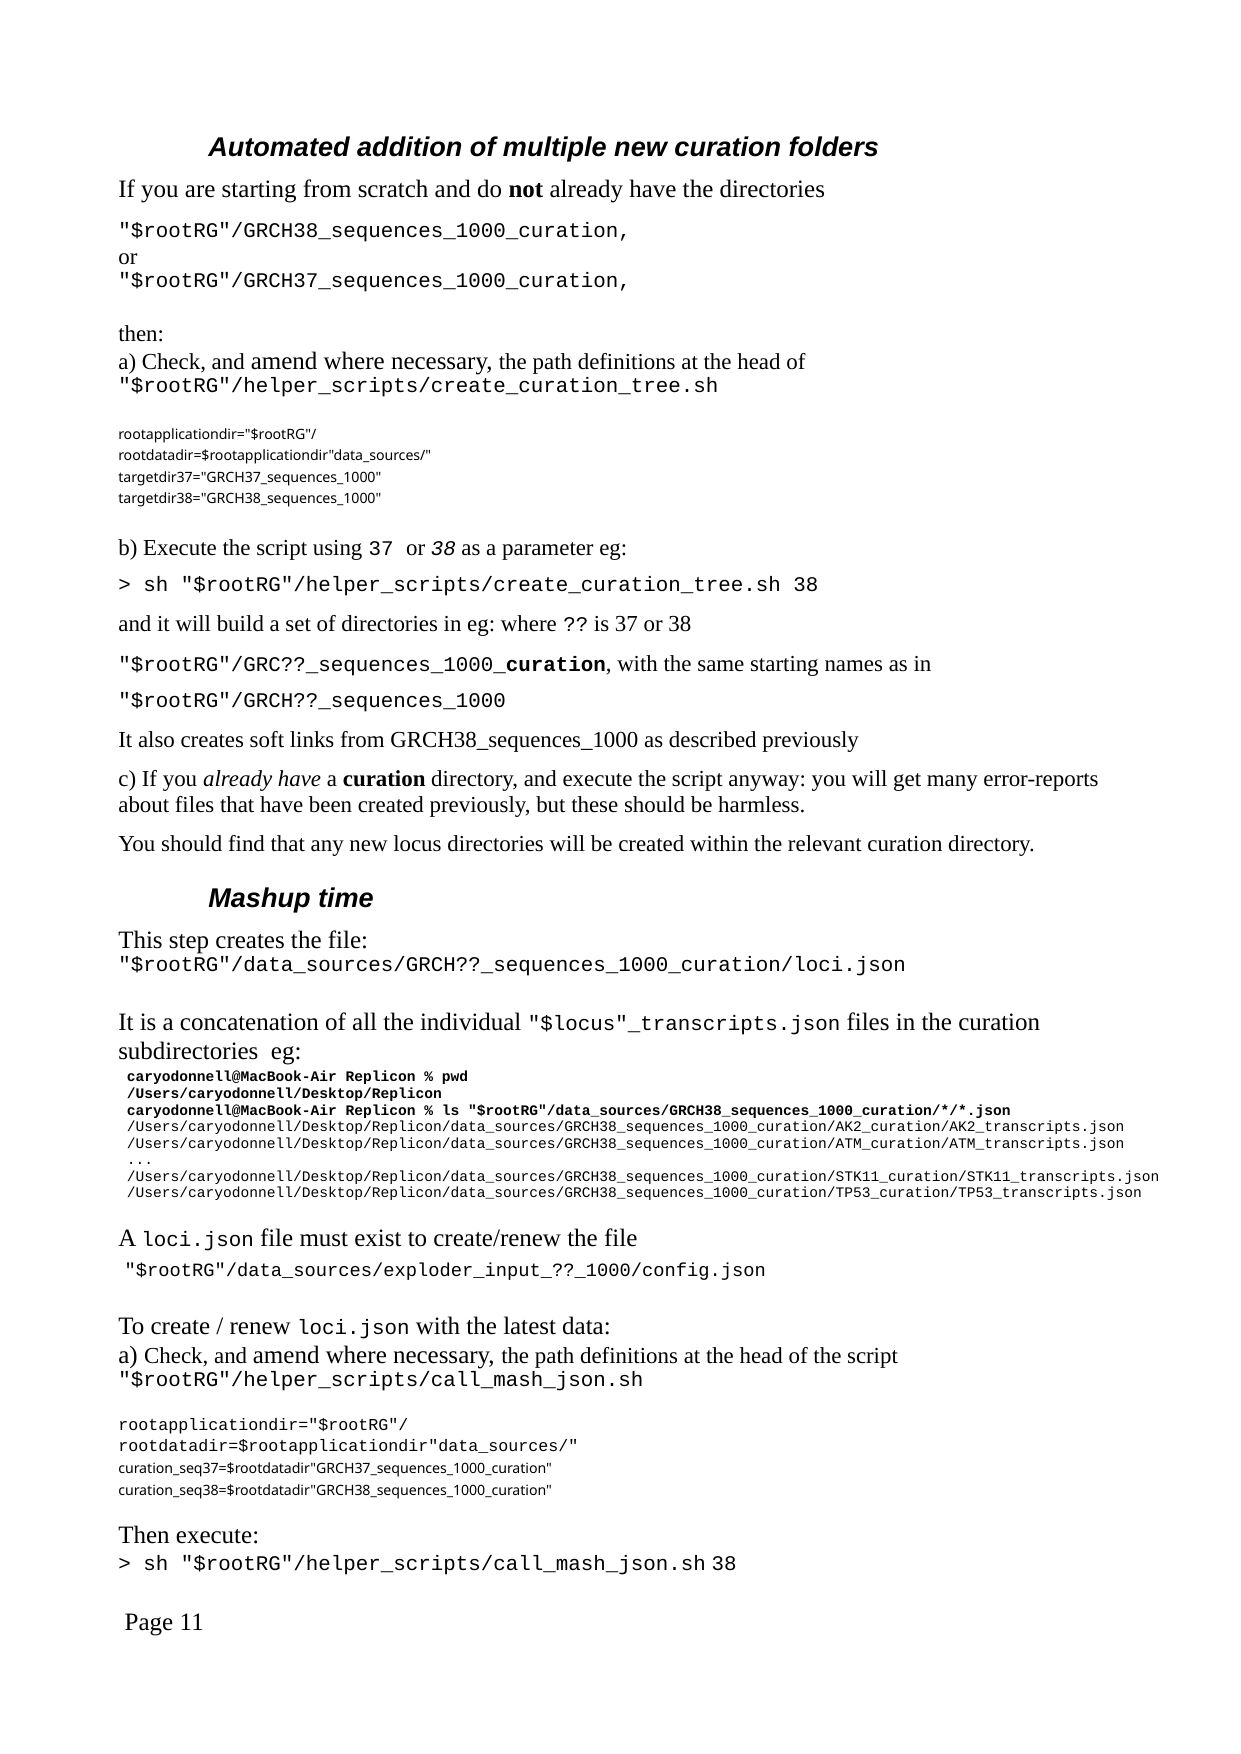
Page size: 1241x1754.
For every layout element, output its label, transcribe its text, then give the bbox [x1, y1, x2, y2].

text "$rootRG"/GRCH??_sequences_1000 [118, 690, 1122, 714]
text "$rootRG"/helper_scripts/create_curation_tree.sh [118, 375, 1122, 398]
subtitle Automated addition of multiple new curation folders [118, 131, 1122, 162]
text To create / renew loci.json with the latest data: [118, 1311, 1122, 1340]
text curation_seq38=$rootdatadir"GRCH38_sequences_1000_curation" [118, 1478, 1122, 1499]
text > sh "$rootRG"/helper_scripts/call_mash_json.sh 38 [118, 1549, 1122, 1577]
text rootdatadir=$rootapplicationdir"data_sources/" [118, 1436, 1122, 1457]
text Then execute: [118, 1520, 1122, 1549]
text rootapplicationdir="$rootRG"/ [118, 1417, 1122, 1436]
text c) If you already have a curation directory, and execute the script anyway: you will get many error-reports about files that have been created previously, but these should be harmless. [118, 765, 1122, 818]
text "$rootRG"/data_sources/exploder_input_??_1000/config.json [118, 1253, 1122, 1282]
text and it will build a set of directories in eg: where ?? is 37 or 38 [118, 610, 1122, 637]
text a) Check, and amend where necessary, the path definitions at the head of [118, 346, 1122, 375]
text This step creates the file: [118, 925, 1122, 954]
text "$rootRG"/data_sources/GRCH??_sequences_1000_curation/loci.json [118, 954, 1122, 978]
text > sh "$rootRG"/helper_scripts/create_curation_tree.sh 38 [118, 574, 1122, 597]
text A loci.json file must exist to create/renew the file [118, 1223, 1122, 1253]
text b) Execute the script using 37 or 38 as a parameter eg: [118, 534, 1122, 561]
text a) Check, and amend where necessary, the path definitions at the head of the script [118, 1340, 1122, 1369]
text You should find that any new locus directories will be created within the relevant curation directory. [118, 830, 1122, 857]
text rootdatadir=$rootapplicationdir"data_sources/" [118, 444, 1122, 465]
text "$rootRG"/GRC??_sequences_1000_curation, with the same starting names as in [118, 650, 1122, 678]
subtitle Mashup time [118, 882, 1122, 913]
text "$rootRG"/helper_scripts/call_mash_json.sh [118, 1369, 1122, 1393]
text "$rootRG"/GRCH38_sequences_1000_curation, [118, 216, 1122, 243]
text targetdir38="GRCH38_sequences_1000" [118, 486, 1122, 507]
text It also creates soft links from GRCH38_sequences_1000 as described previously [118, 726, 1122, 753]
text curation_seq37=$rootdatadir"GRCH37_sequences_1000_curation" [118, 1457, 1122, 1478]
text targetdir37="GRCH37_sequences_1000" [118, 465, 1122, 486]
text rootapplicationdir="$rootRG"/ [118, 425, 1122, 444]
text then: [118, 319, 1122, 346]
text If you are starting from scratch and do not already have the directories [118, 174, 1122, 203]
text "$rootRG"/GRCH37_sequences_1000_curation, [118, 269, 1122, 293]
text It is a concatenation of all the individual "$locus"_transcripts.json files in the curation subdirectories eg: [118, 1007, 1122, 1065]
text or [118, 243, 1122, 269]
